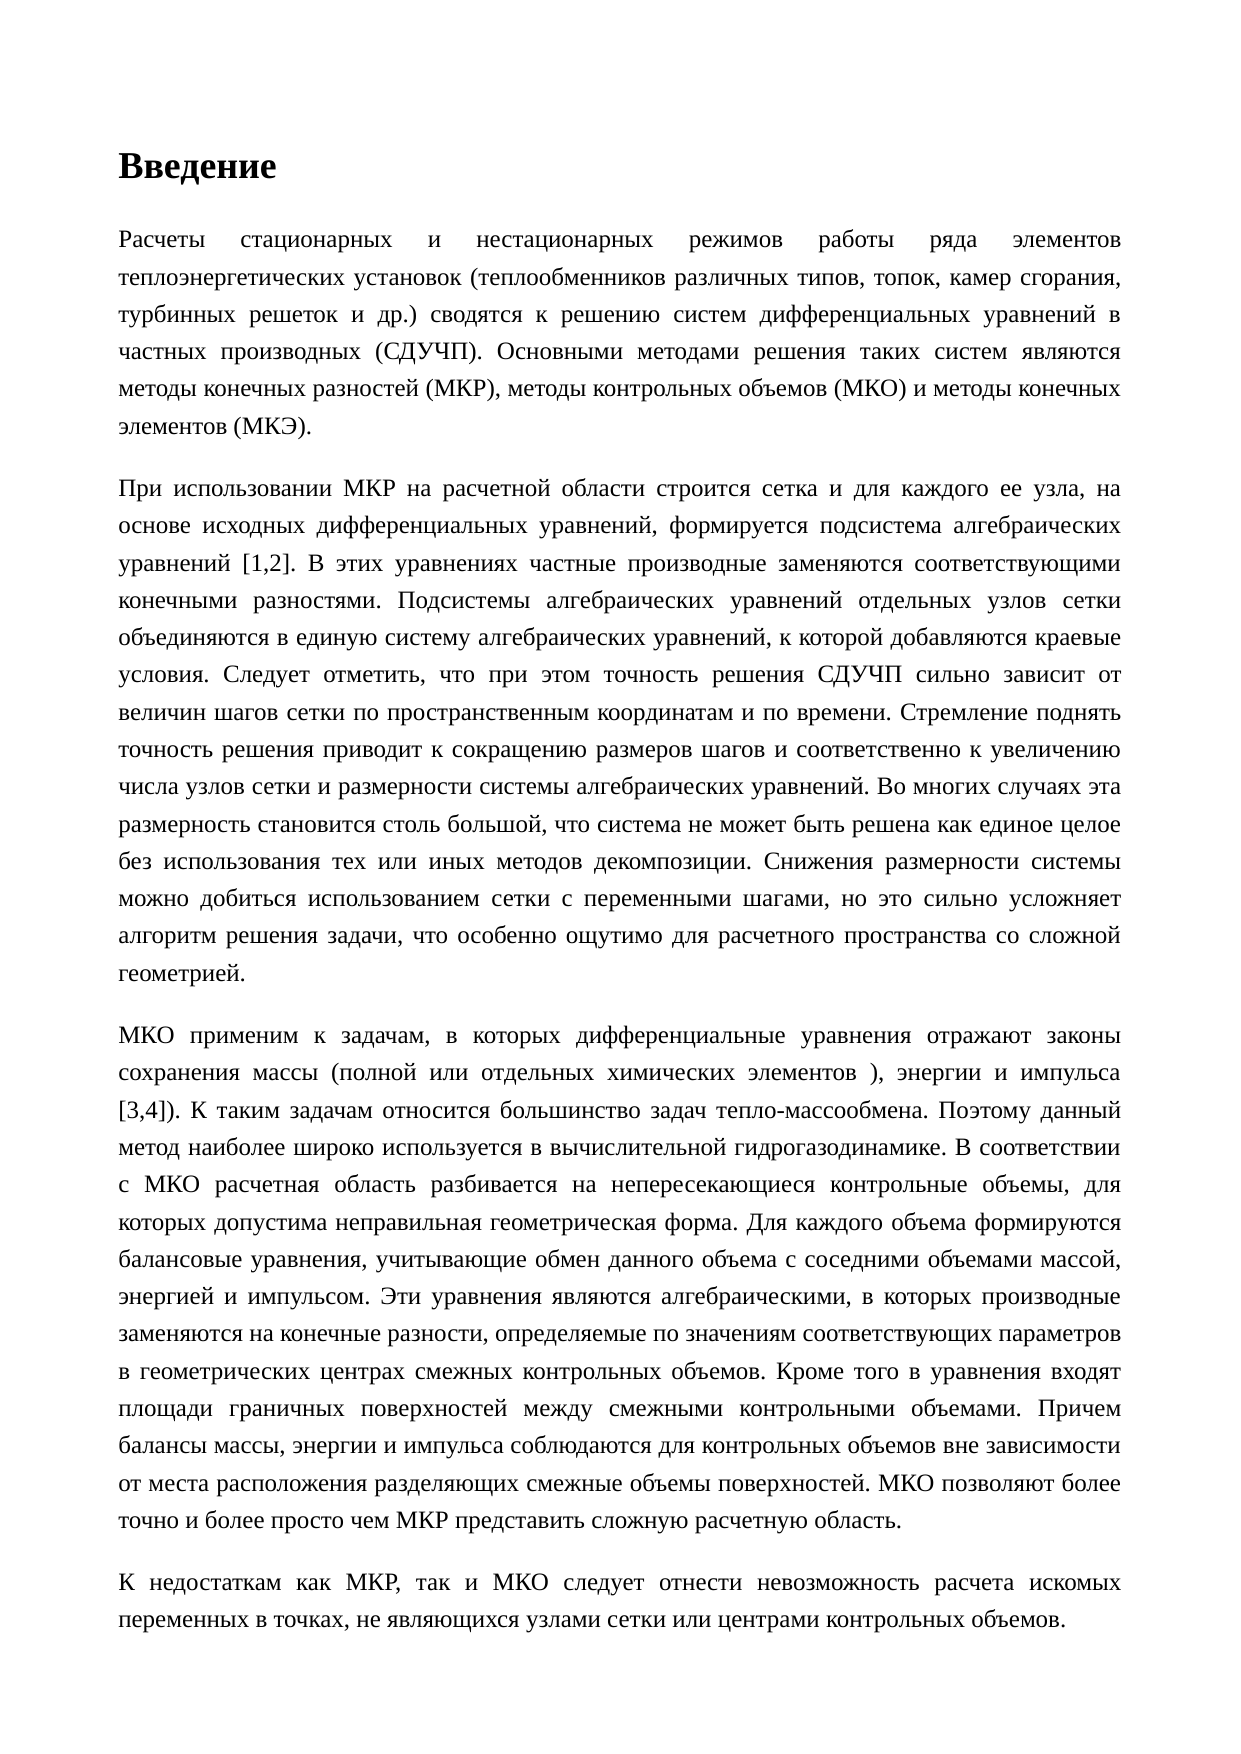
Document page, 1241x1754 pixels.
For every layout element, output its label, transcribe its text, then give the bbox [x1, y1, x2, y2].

text При использовании МКР на расчетной области строится сетка и для каждого ее узла, на основе исходных дифференциальных уравнений, формируется подсистема алгебраических уравнений [1,2]. В этих уравнениях частные производные заменяются соответствующими конечными разностями. Подсистемы алгебраических уравнений отдельных узлов сетки объединяются в единую систему алгебраических уравнений, к которой добавляются краевые условия. Следует отметить, что при этом точность решения СДУЧП сильно зависит от величин шагов сетки по пространственным координатам и по времени. Стремление поднять точность решения приводит к сокращению размеров шагов и соответственно к увеличению числа узлов сетки и размерности системы алгебраических уравнений. Во многих случаях эта размерность становится столь большой, что система не может быть решена как единое целое без использования тех или иных методов декомпозиции. Снижения размерности системы можно добиться использованием сетки с переменными шагами, но это сильно усложняет алгоритм решения задачи, что особенно ощутимо для расчетного пространства со сложной геометрией. [118, 473, 1122, 987]
subtitle Введение [118, 143, 1122, 187]
text К недостаткам как МКР, так и МКО следует отнести невозможность расчета искомых переменных в точках, не являющихся узлами сетки или центрами контрольных объемов. [118, 1567, 1122, 1633]
text МКО применим к задачам, в которых дифференциальные уравнения отражают законы сохранения массы (полной или отдельных химических элементов ), энергии и импульса [3,4])⁠⁠. К таким задачам относится большинство задач тепло-массообмена. Поэтому данный метод наиболее широко используется в вычислительной гидрогазодинамике. В соответствии с МКО расчетная область разбивается на непересекающиеся контрольные объемы, для которых допустима неправильная геометрическая форма. Для каждого объема формируются балансовые уравнения, учитывающие обмен данного объема с соседними объемами массой, энергией и импульсом. Эти уравнения являются алгебраическими, в которых производные заменяются на конечные разности, определяемые по значениям соответствующих параметров в геометрических центрах смежных контрольных объемов. Кроме того в уравнения входят площади граничных поверхностей между смежными контрольными объемами. Причем балансы массы, энергии и импульса соблюдаются для контрольных объемов вне зависимости от места расположения разделяющих смежные объемы поверхностей. МКО позволяют более точно и более просто чем МКР представить сложную расчетную область. [118, 1020, 1122, 1534]
text Расчеты стационарных и нестационарных режимов работы ряда элементов теплоэнергетических установок (теплообменников различных типов, топок, камер сгорания, турбинных решеток и др.) сводятся к решению систем дифференциальных уравнений в частных производных (СДУЧП). Основными методами решения таких систем являются методы конечных разностей (МКР), методы контрольных объемов (МКО) и методы конечных элементов (МКЭ). [118, 224, 1122, 439]
